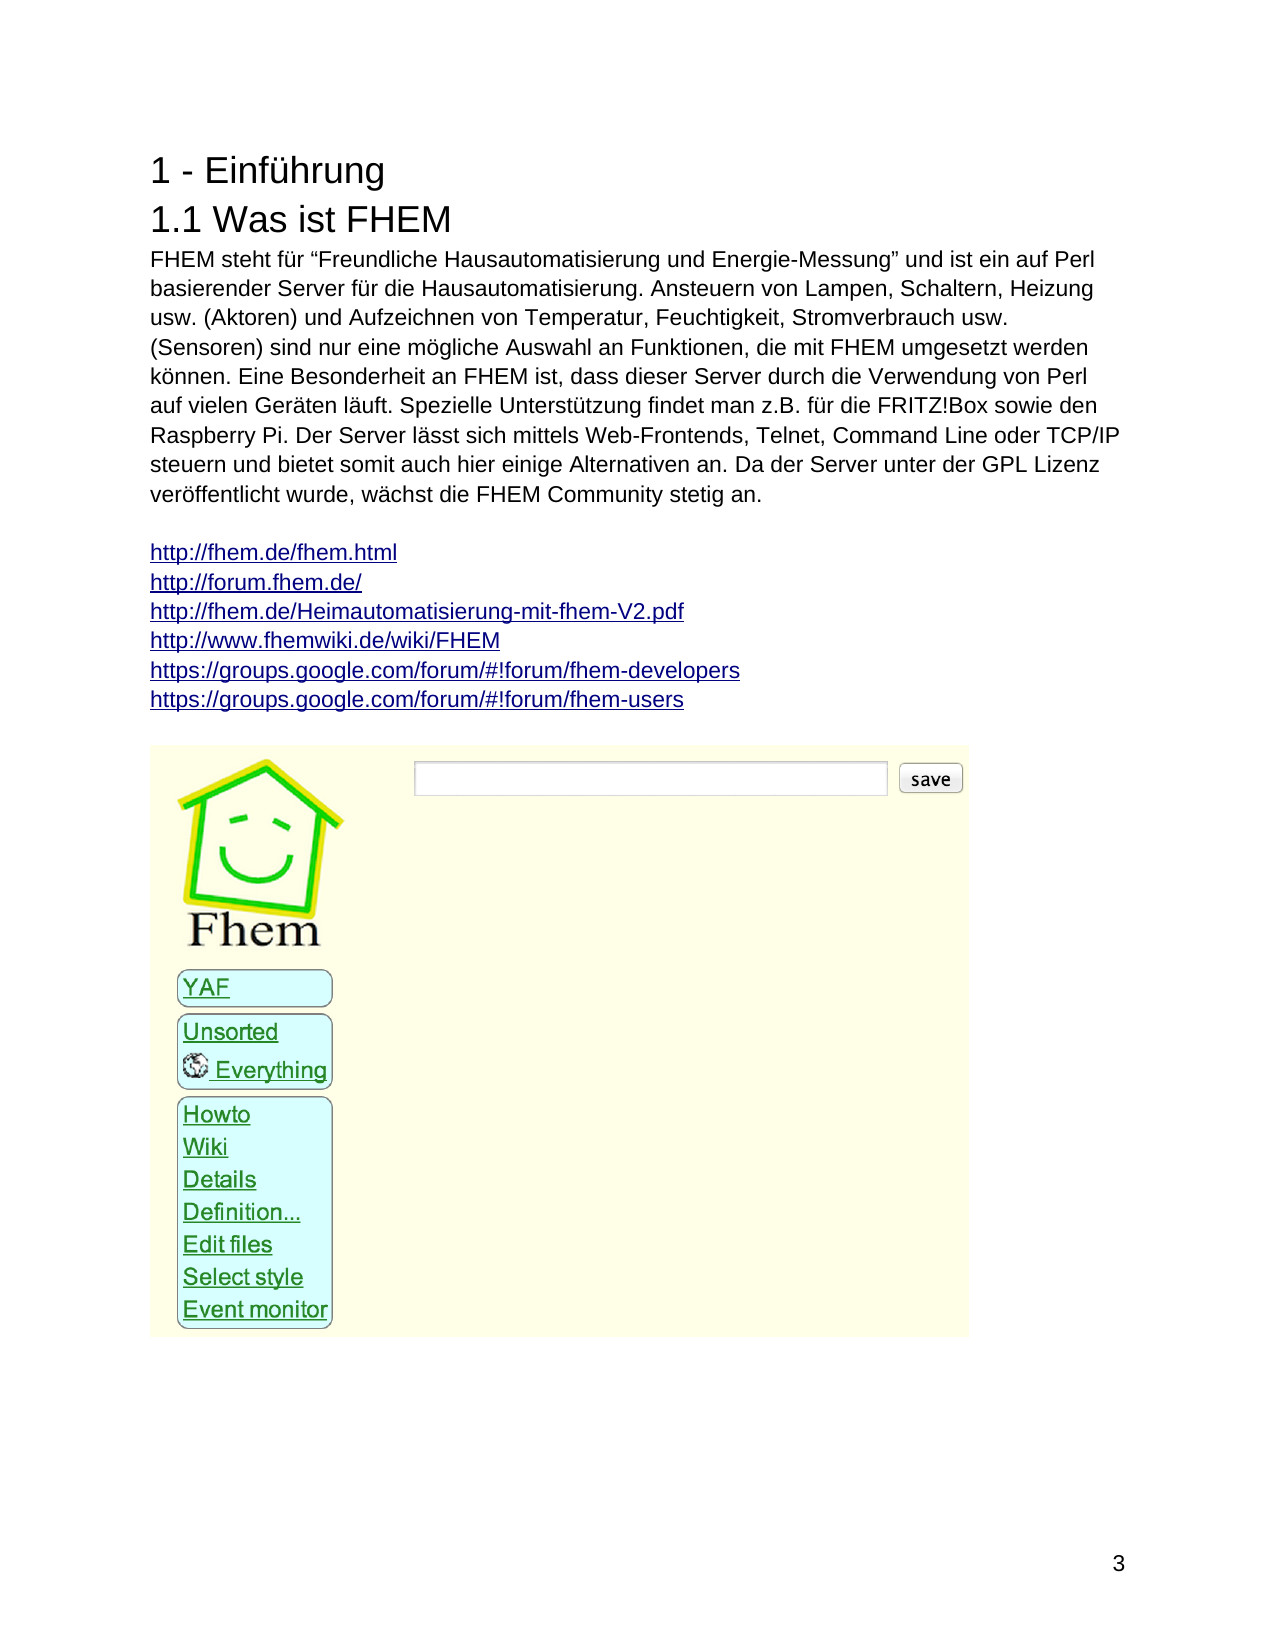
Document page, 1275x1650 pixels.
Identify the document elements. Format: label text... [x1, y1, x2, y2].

picture [150, 745, 969, 1337]
text https://groups.google.com/forum/#!forum/fhem-users [150, 687, 1125, 712]
subtitle 1.1 Was ist FHEM [150, 198, 1125, 240]
text https://groups.google.com/forum/#!forum/fhem-developers [150, 657, 1125, 683]
text http://fhem.de/Heimautomatisierung-mit-fhem-V2.pdf [150, 599, 1125, 624]
text FHEM steht für “Freundliche Hausautomatisierung und Energie-Messung” und ist ein auf Perl basierender Server für die Hausautomatisierung. Ansteuern von Lampen, Schaltern, Heizung usw. (Aktoren) und Aufzeichnen von Temperatur, Feuchtigkeit, Stromverbrauch usw. (Sensoren) sind nur eine mögliche Auswahl an Funktionen, die mit FHEM umgesetzt werden können. Eine Besonderheit an FHEM ist, dass dieser Server durch die Verwendung von Perl auf vielen Geräten läuft. Spezielle Unterstützung findet man z.B. für die FRITZ!Box sowie den Raspberry Pi. Der Server lässt sich mittels Web-Frontends, Telnet, Command Line oder TCP/IP steuern und bietet somit auch hier einige Alternativen an. Da der Server unter der GPL Lizenz veröffentlicht wurde, wächst die FHEM Community stetig an. [150, 246, 1125, 507]
text http://fhem.de/fhem.html [150, 540, 1125, 566]
text http://www.fhemwiki.de/wiki/FHEM [150, 628, 1125, 654]
subtitle 1 - Einführung [150, 150, 1125, 192]
text http://forum.fhem.de/ [150, 569, 1125, 595]
